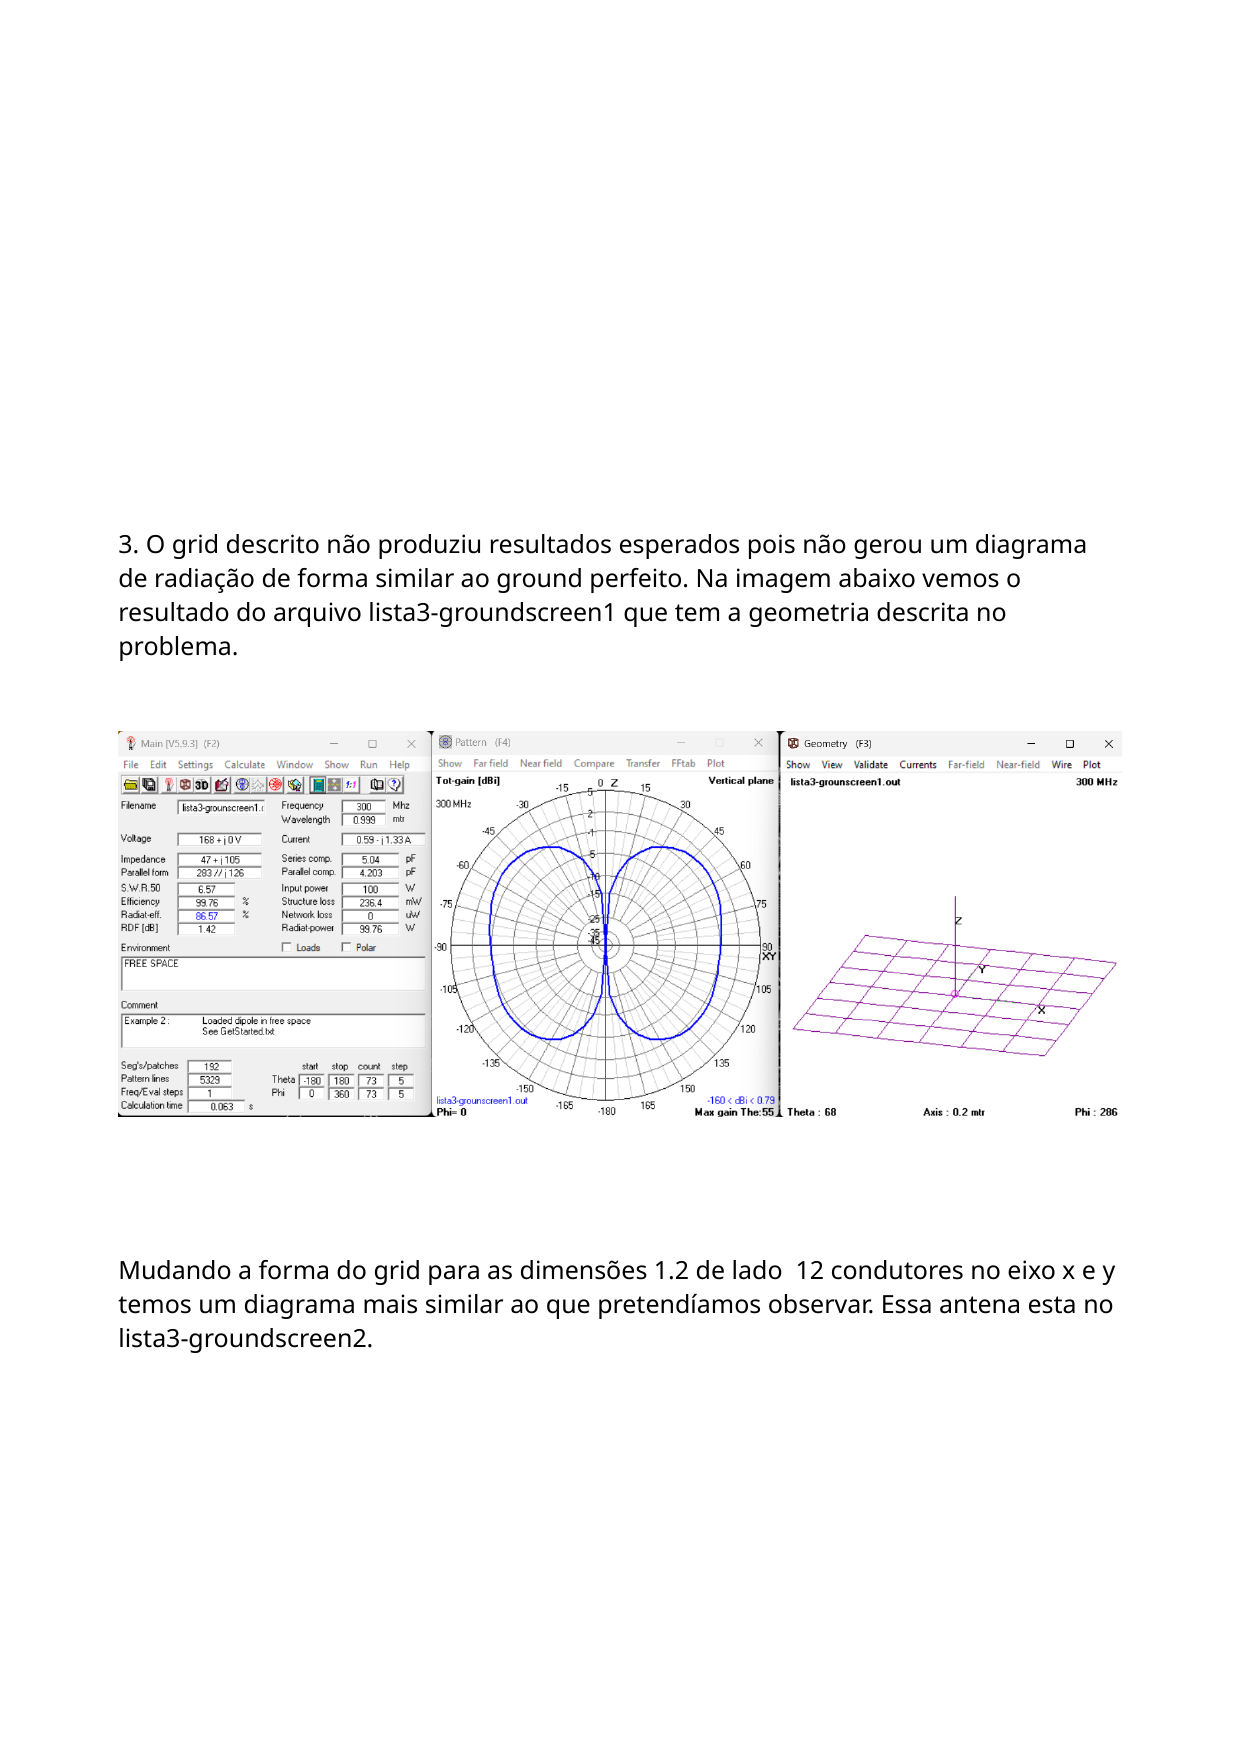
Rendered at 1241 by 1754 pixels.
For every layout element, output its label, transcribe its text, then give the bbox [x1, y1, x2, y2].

picture [118, 731, 1123, 1117]
text 3. O grid descrito não produziu resultados esperados pois não gerou um diagrama de radiação de forma similar ao ground perfeito. Na imagem abaixo vemos o resultado do arquivo lista3-groundscreen1 que tem a geometria descrita no problema. [118, 527, 1122, 663]
text Mudando a forma do grid para as dimensões 1.2 de lado 12 condutores no eixo x e y temos um diagrama mais similar ao que pretendíamos observar. Essa antena esta no lista3-groundscreen2. [118, 1253, 1122, 1355]
